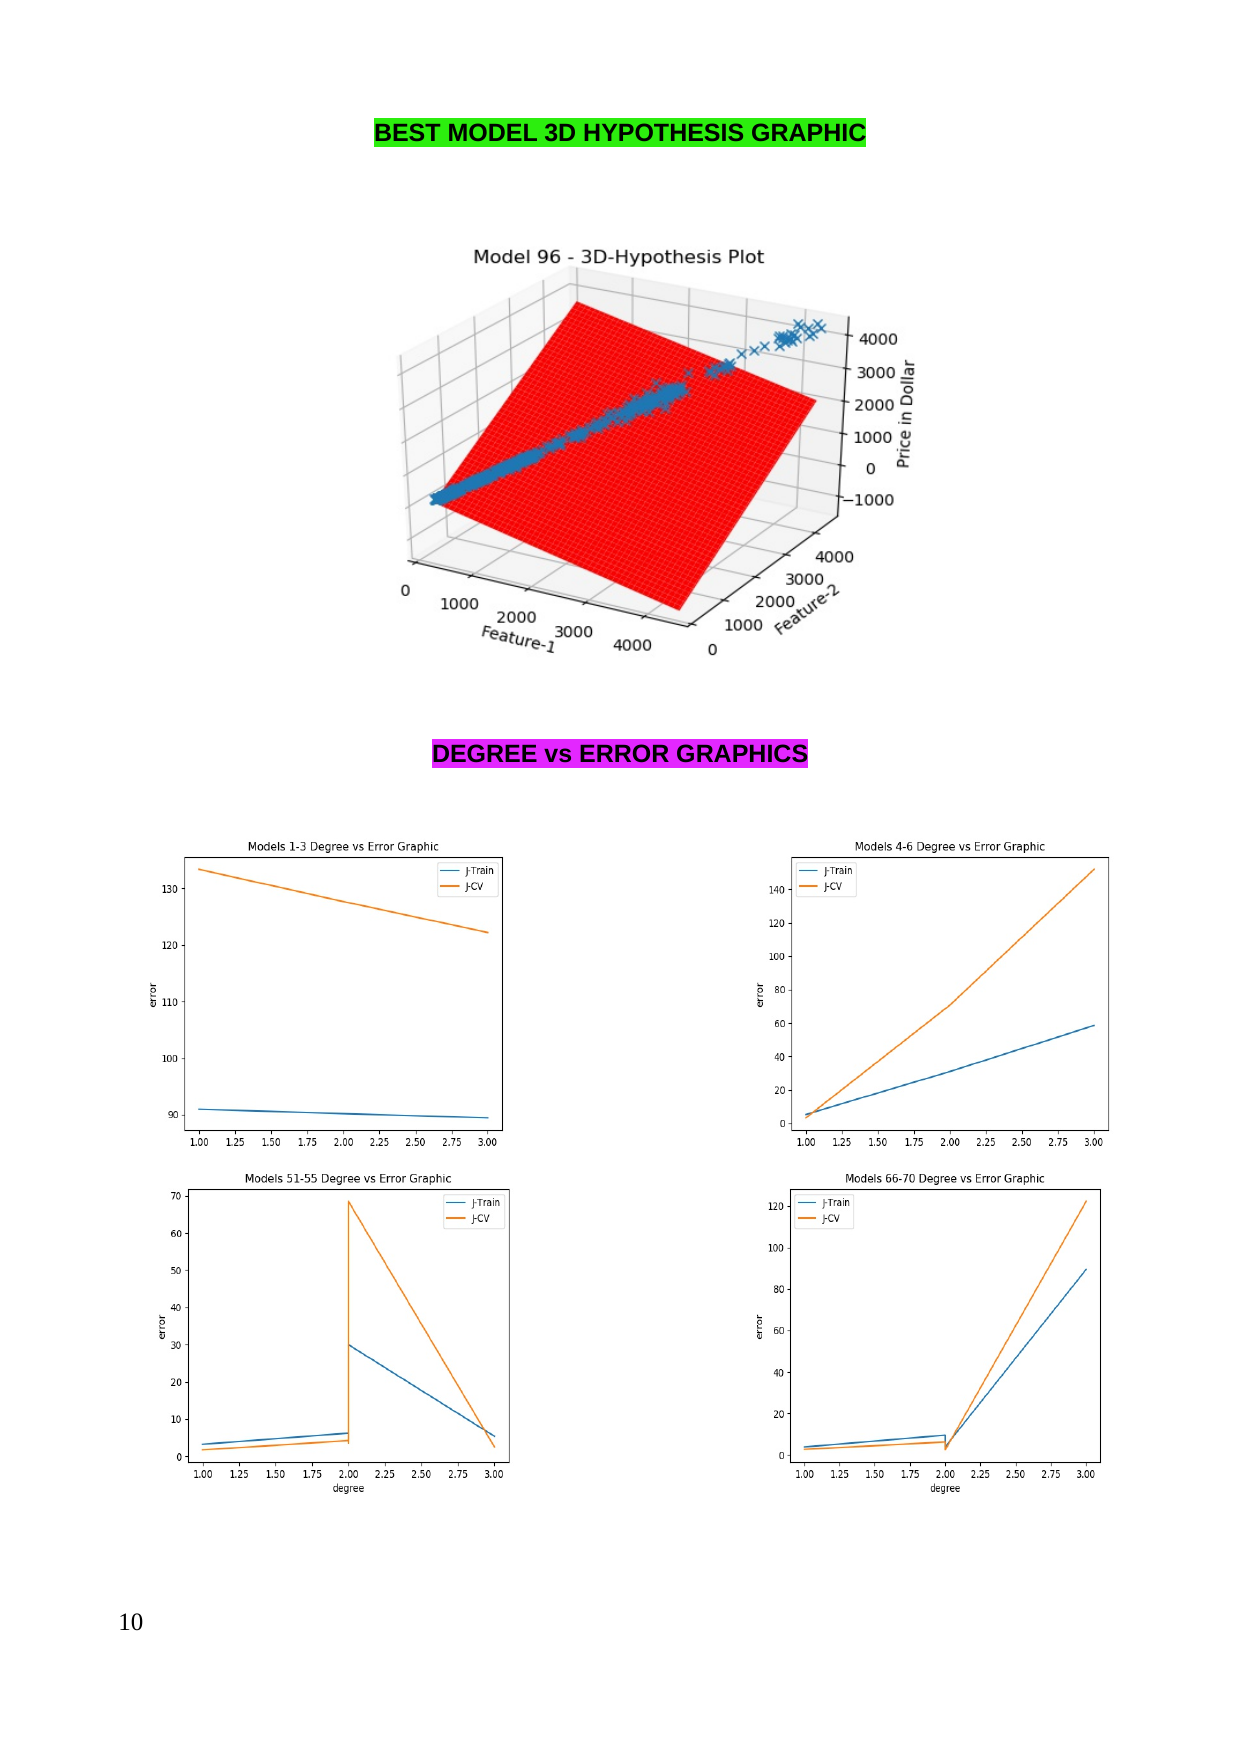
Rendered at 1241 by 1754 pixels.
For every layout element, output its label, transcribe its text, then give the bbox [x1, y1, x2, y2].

text DEGREE vs ERROR GRAPHICS [118, 739, 1122, 768]
text BEST MODEL 3D HYPOTHESIS GRAPHIC [118, 118, 1122, 147]
picture [740, 814, 1149, 1501]
picture [133, 814, 550, 1501]
picture [241, 175, 979, 711]
